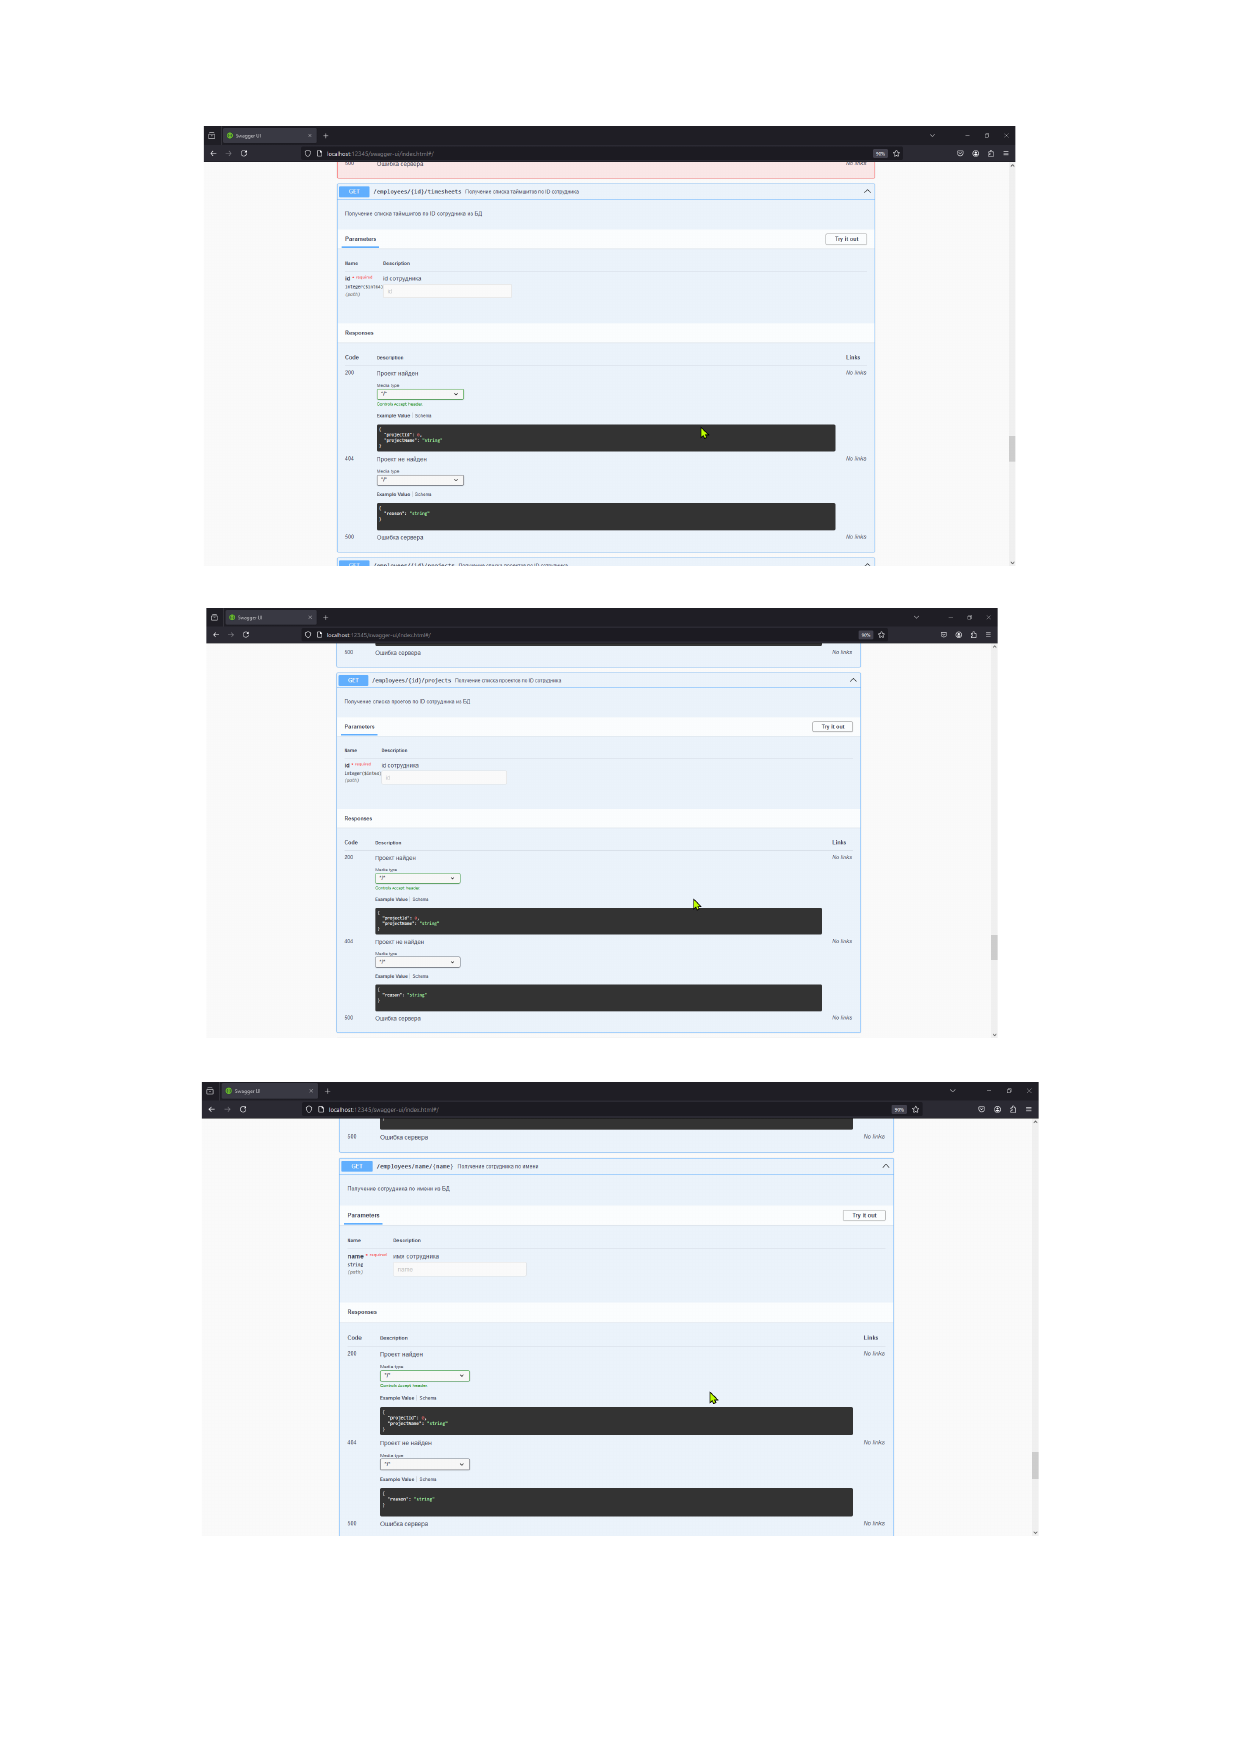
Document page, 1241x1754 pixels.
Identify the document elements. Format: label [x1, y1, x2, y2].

picture [206, 608, 998, 1038]
picture [201, 1082, 1039, 1536]
picture [203, 126, 1016, 566]
